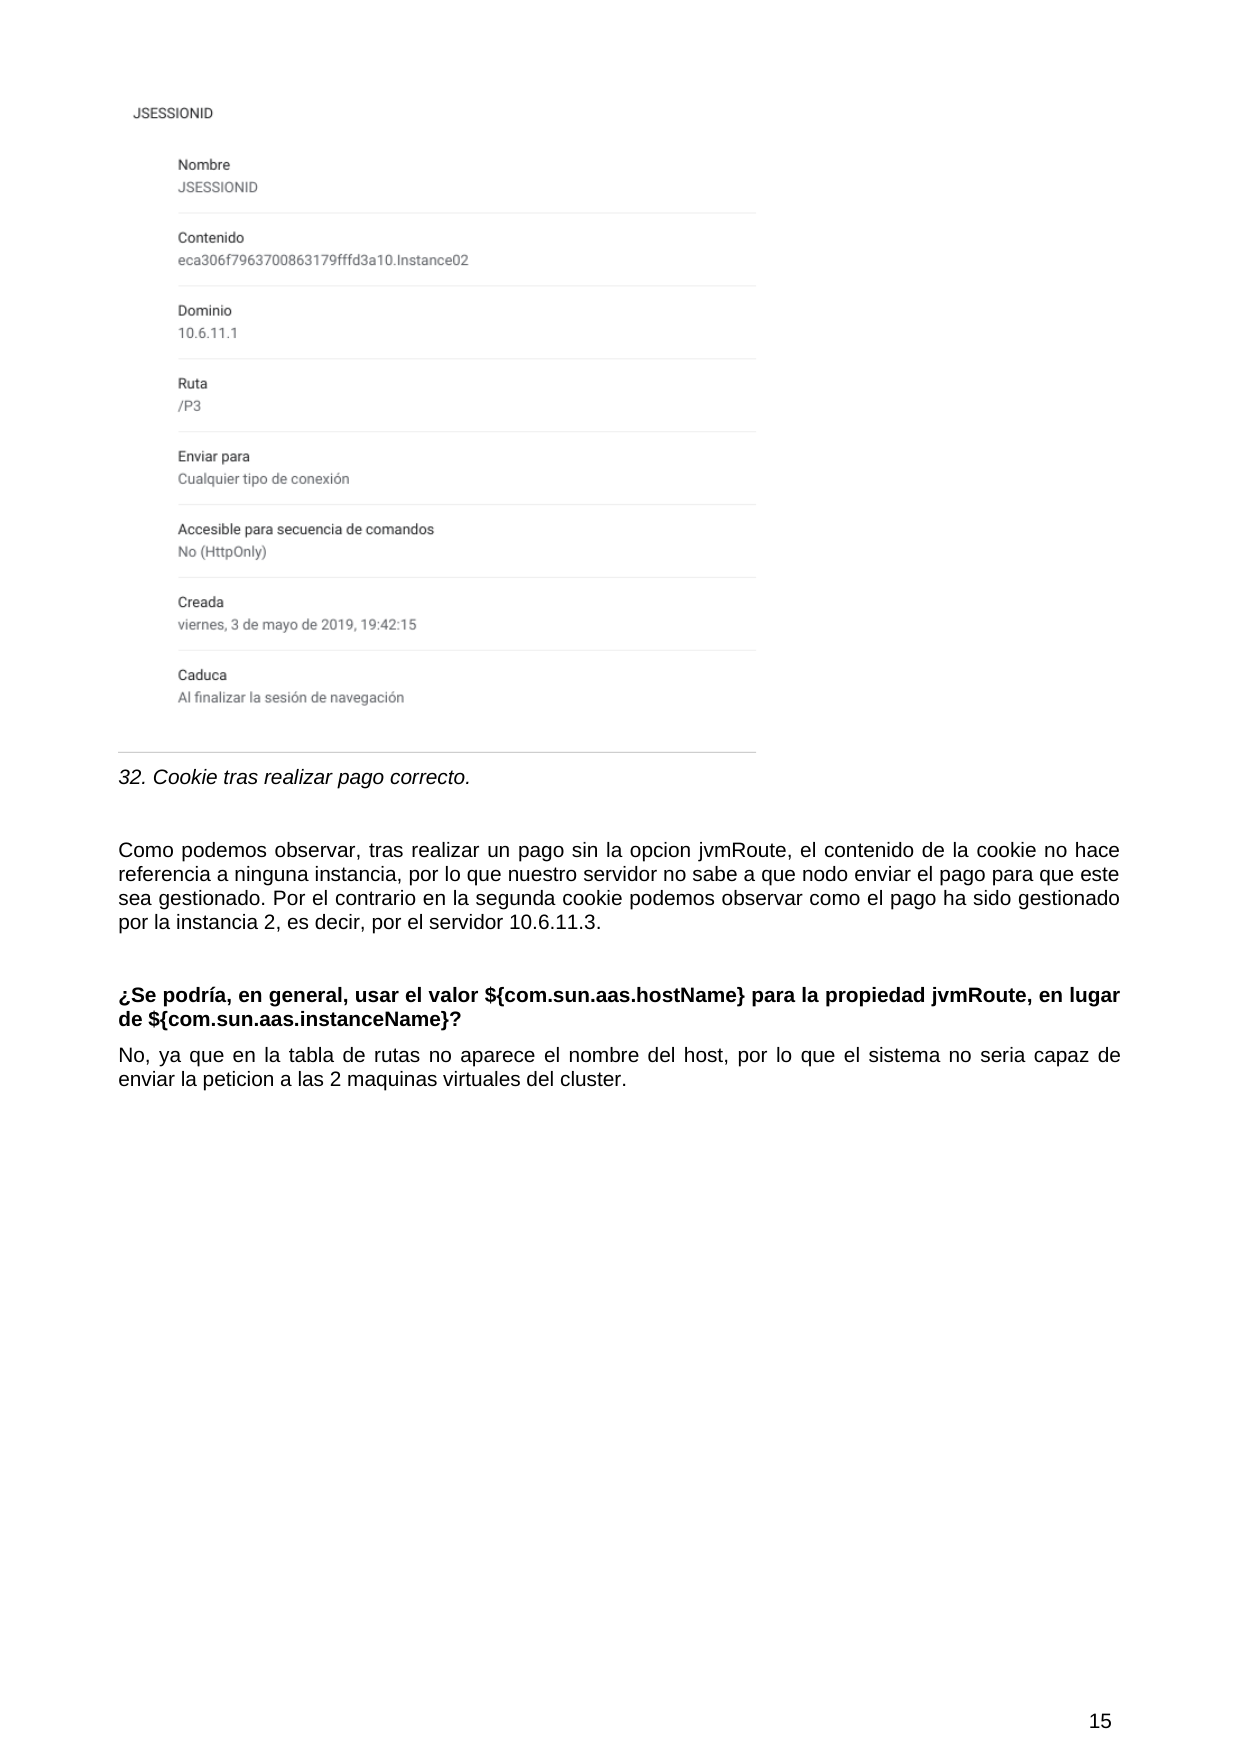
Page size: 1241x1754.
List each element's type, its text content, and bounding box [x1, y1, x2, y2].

text ¿Se podría, en general, usar el valor ${com.sun.aas.hostName} para la propiedad jvmRoute, en lugar de ${com.sun.aas.instanceName}? [118, 983, 1122, 1031]
text Como podemos observar, tras realizar un pago sin la opcion jvmRoute, el contenido de la cookie no hace referencia a ninguna instancia, por lo que nuestro servidor no sabe a que nodo enviar el pago para que este sea gestionado. Por el contrario en la segunda cookie podemos observar como el pago ha sido gestionado por la instancia 2, es decir, por el servidor 10.6.11.3. [118, 838, 1122, 934]
text 32. Cookie tras realizar pago correcto. [118, 765, 1122, 789]
picture [118, 88, 757, 753]
text No, ya que en la tabla de rutas no aparece el nombre del host, por lo que el sistema no seria capaz de enviar la peticion a las 2 maquinas virtuales del cluster. [118, 1043, 1122, 1091]
